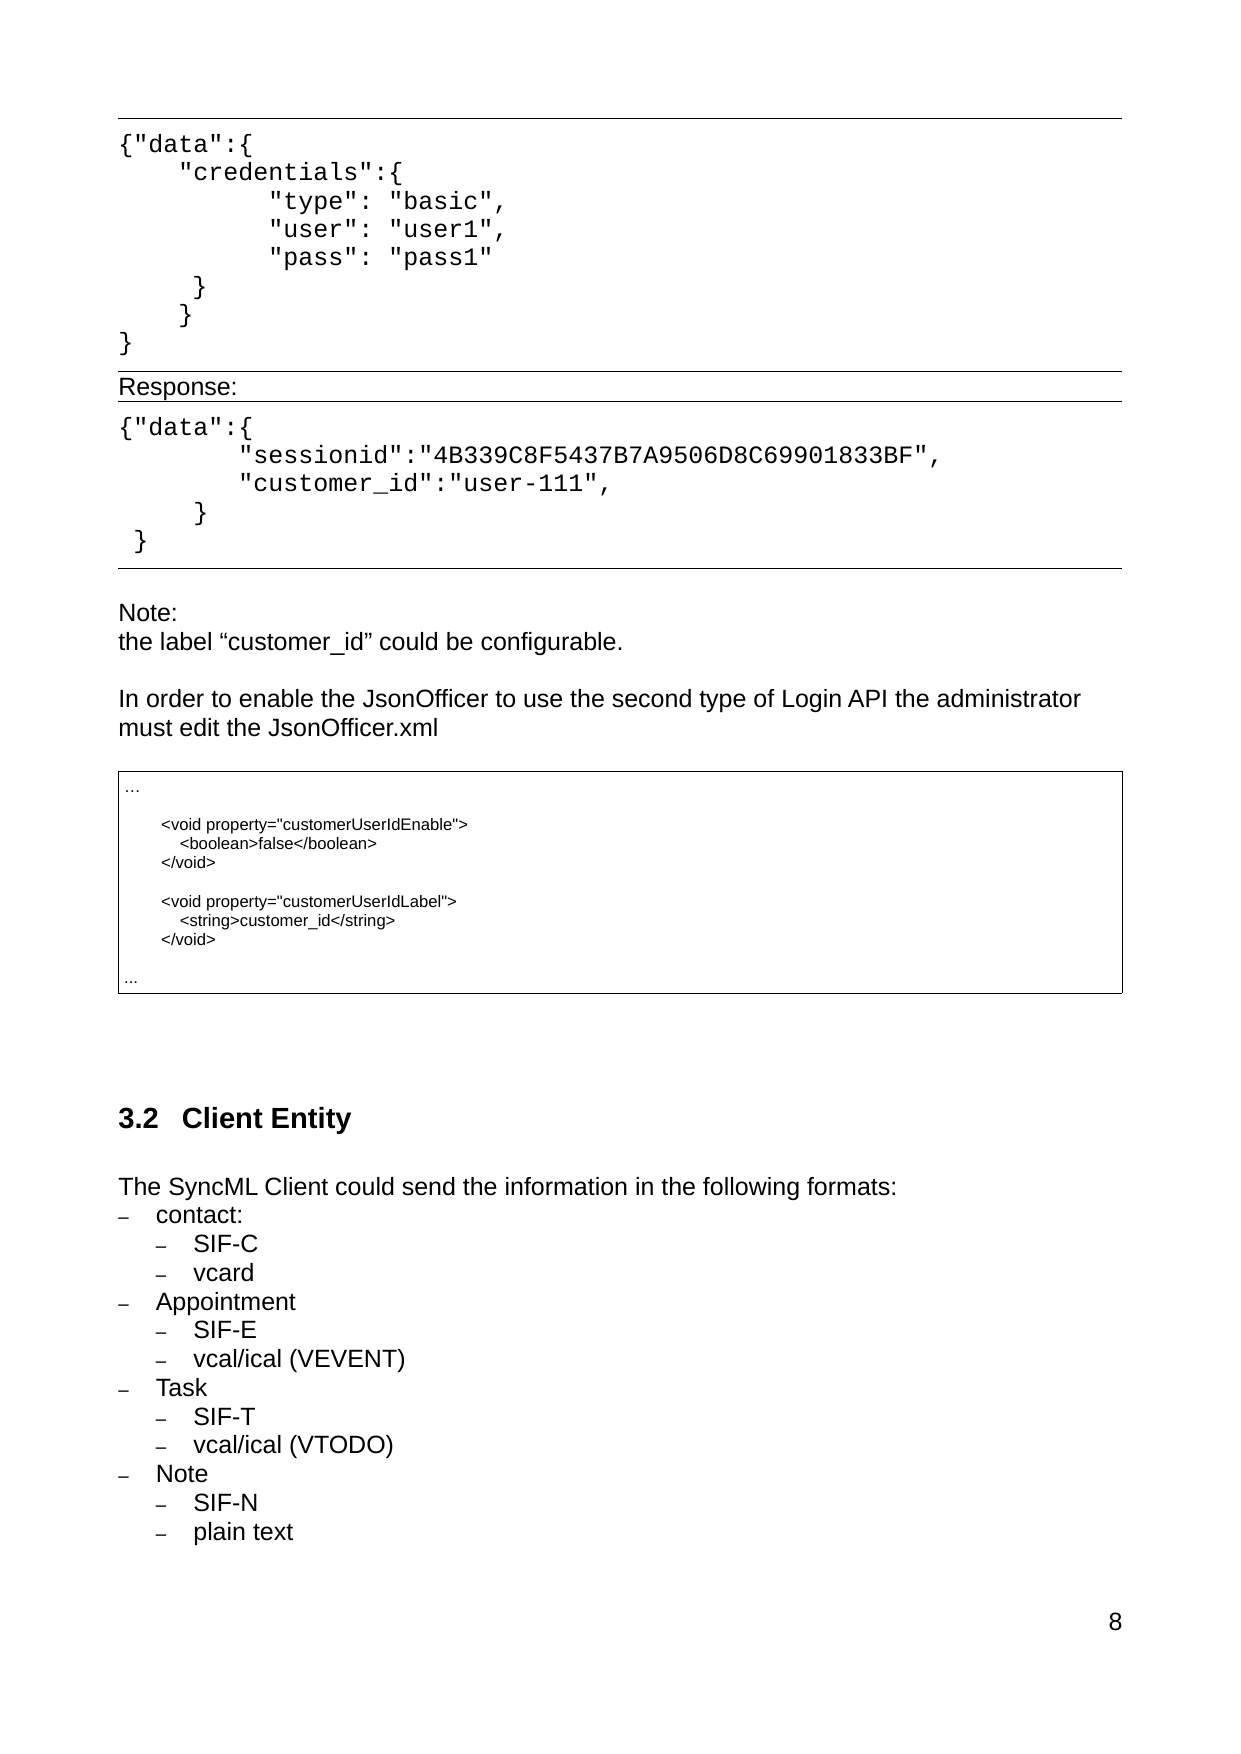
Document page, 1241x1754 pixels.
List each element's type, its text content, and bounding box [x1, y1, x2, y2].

text } [118, 514, 1122, 568]
text The SyncML Client could send the information in the following formats: [118, 1172, 1122, 1200]
text } [118, 316, 1122, 371]
list SIF-T [156, 1402, 1122, 1430]
list vcal/ical (VEVENT) [156, 1344, 1122, 1373]
text "type": "basic", [118, 188, 1122, 217]
subtitle Client Entity [118, 1101, 1122, 1134]
text "sessionid":"4B339C8F5437B7A9506D8C69901833BF", [118, 442, 1122, 471]
text } [118, 499, 1122, 514]
table_header … <void property="customerUserIdEnable"> <boolean>false</boolean> </void> <void property="customerUserIdLabel"> <string>customer_id</string> </void> ... [119, 772, 1122, 993]
text } [118, 302, 1122, 316]
list vcal/ical (VTODO) [156, 1430, 1122, 1459]
list plain text [156, 1517, 1122, 1545]
text Note: [118, 598, 1122, 627]
text {"data":{ [118, 119, 1122, 160]
text In order to enable the JsonOfficer to use the second type of Login API the administrator must edit the JsonOfficer.xml [118, 684, 1122, 742]
list SIF-C [156, 1229, 1122, 1258]
list SIF-N [156, 1488, 1122, 1517]
list Note [118, 1459, 1122, 1488]
list vcard [156, 1258, 1122, 1287]
text "customer_id":"user-111", [118, 471, 1122, 499]
list Appointment [118, 1287, 1122, 1315]
text } [118, 273, 1122, 302]
text the label “customer_id” could be configurable. [118, 627, 1122, 656]
text {"data":{ [118, 402, 1122, 442]
text "pass": "pass1" [118, 245, 1122, 273]
list Task [118, 1373, 1122, 1402]
text Response: [118, 372, 1122, 401]
list contact: [118, 1200, 1122, 1229]
text "credentials":{ [118, 160, 1122, 188]
list SIF-E [156, 1315, 1122, 1344]
text "user": "user1", [118, 217, 1122, 245]
